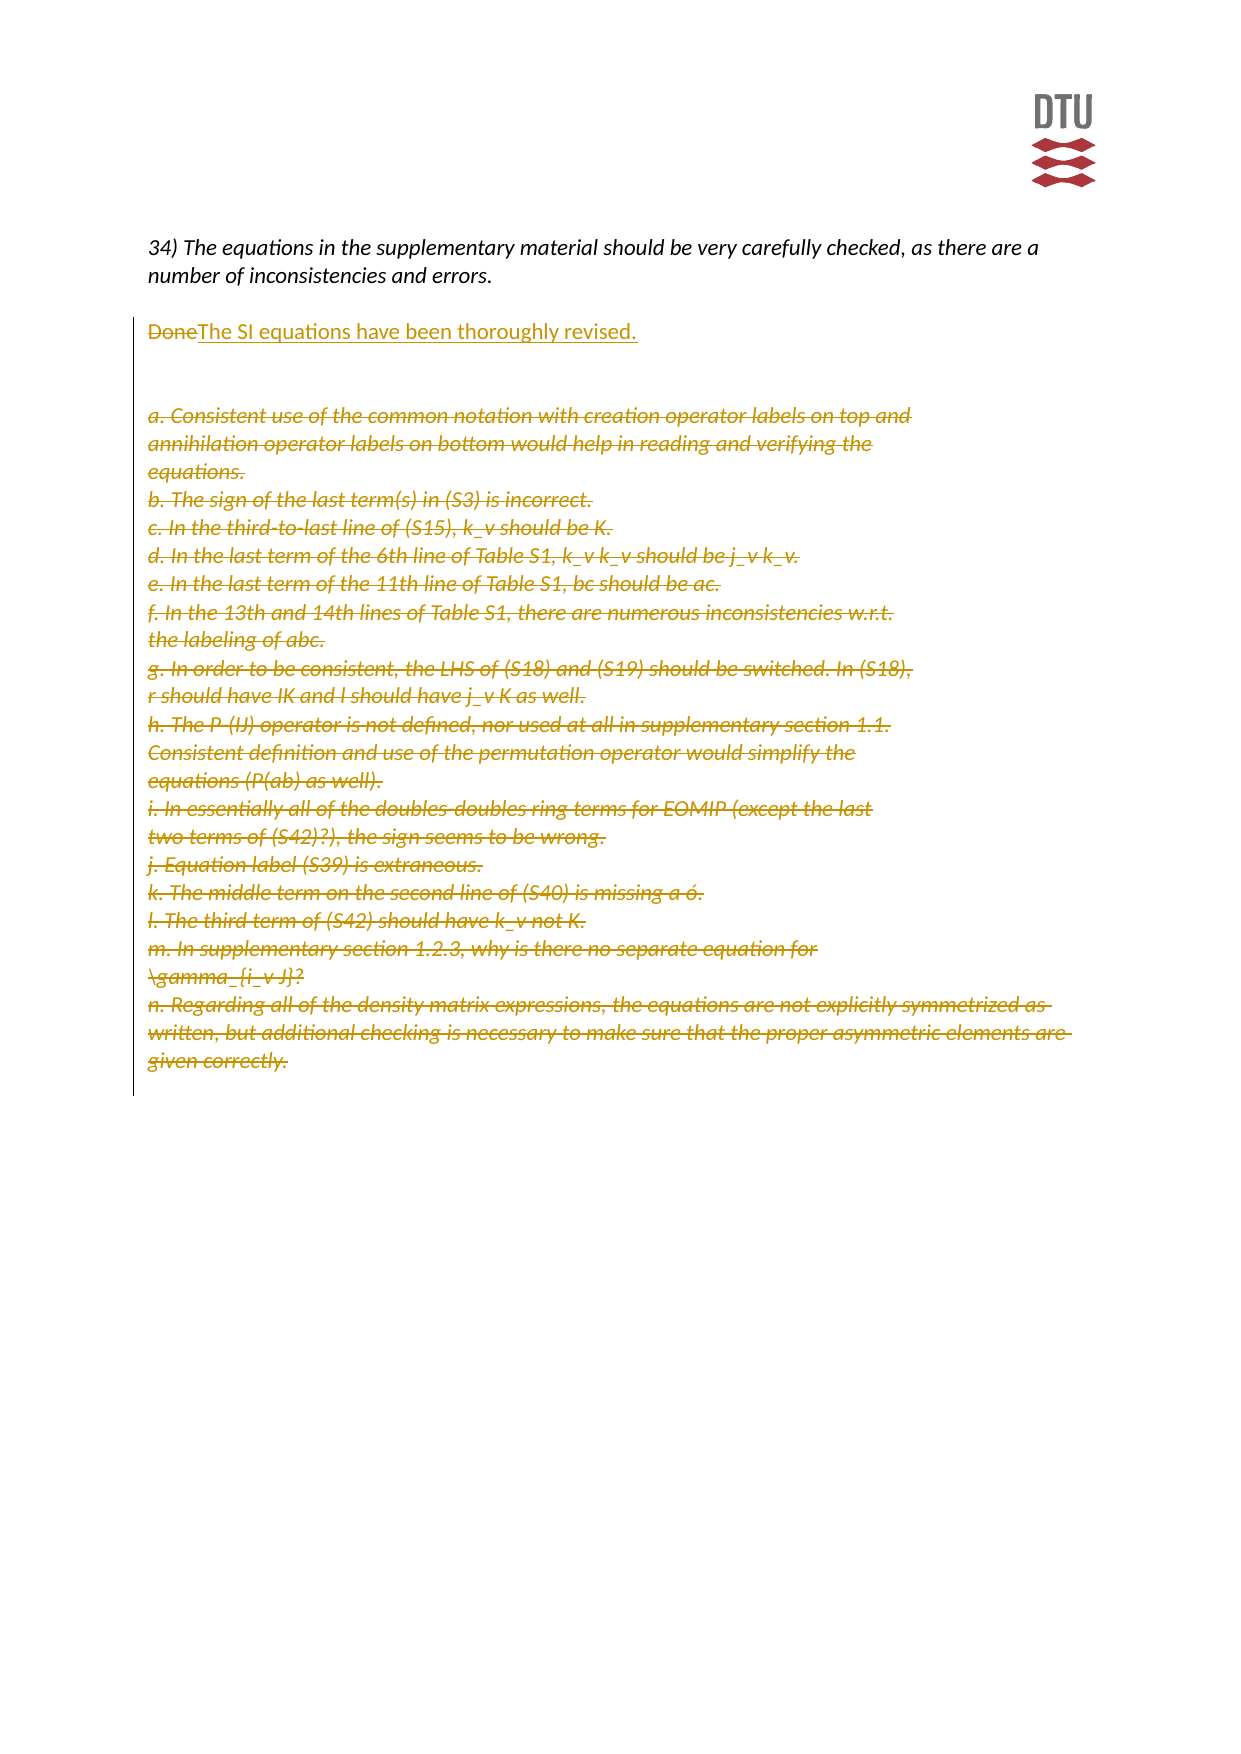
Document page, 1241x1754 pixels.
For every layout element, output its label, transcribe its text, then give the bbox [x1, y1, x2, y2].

text The SI equations have been thoroughly revised. [148, 317, 1092, 345]
text 34) The equations in the supplementary material should be very carefully checked, as there are a number of inconsistencies and errors. [148, 233, 1092, 289]
